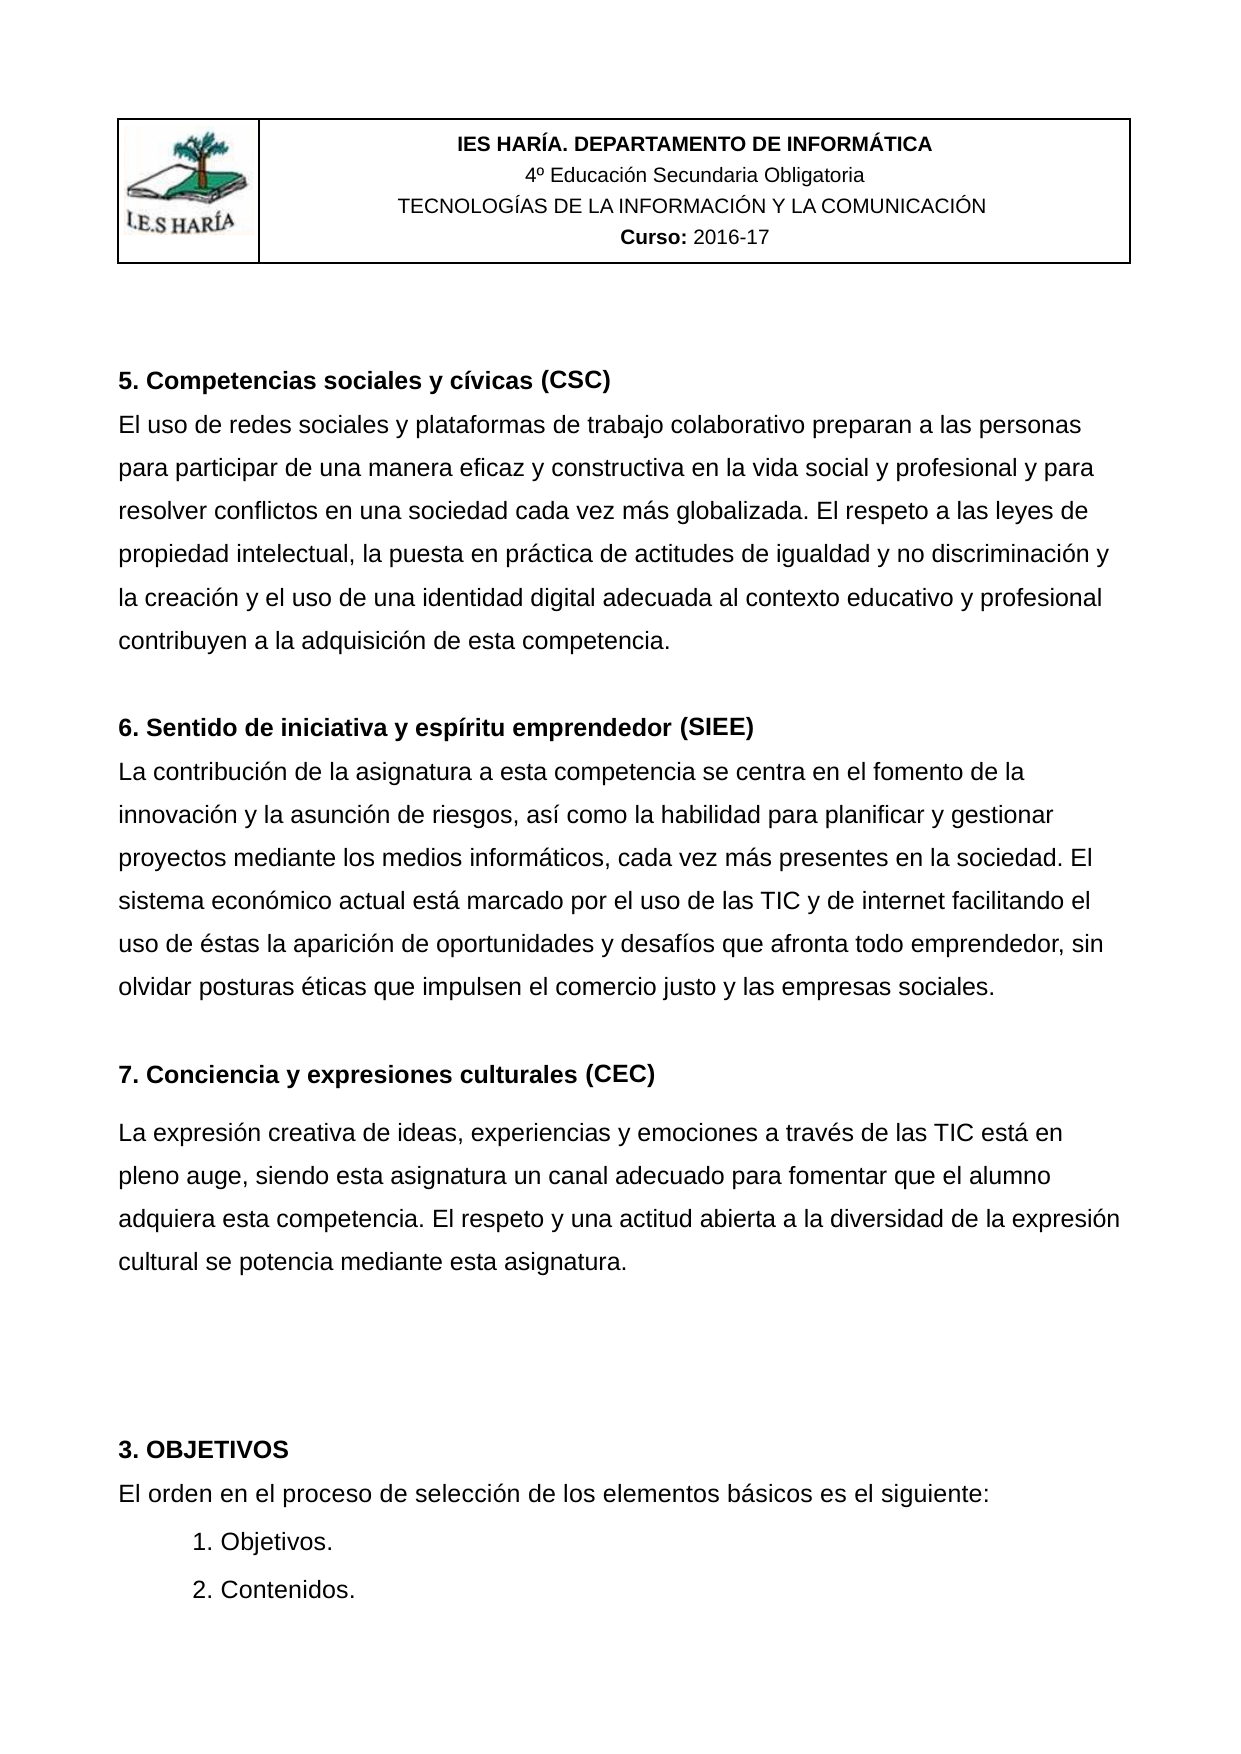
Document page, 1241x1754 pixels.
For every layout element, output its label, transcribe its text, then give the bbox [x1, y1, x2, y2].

text 6. Sentido de iniciativa y espíritu emprendedor (SIEE) [118, 712, 1122, 742]
picture [123, 126, 254, 235]
text El orden en el proceso de selección de los elementos básicos es el siguiente: [118, 1479, 1122, 1509]
text 1. Objetivos. [118, 1527, 1122, 1557]
subtitle 3. OBJETIVOS [118, 1435, 1122, 1464]
text 7. Conciencia y expresiones culturales (CEC) [118, 1058, 1122, 1088]
text El uso de redes sociales y plataformas de trabajo colaborativo preparan a las personas para participar de una manera eficaz y constructiva en la vida social y profesional y para resolver conflictos en una sociedad cada vez más globalizada. El respeto a las leyes de propiedad intelectual, la puesta en práctica de actitudes de igualdad y no discriminación y la creación y el uso de una identidad digital adecuada al contexto educativo y profesional contribuyen a la adquisición de esta competencia. [118, 410, 1122, 654]
text 5. Competencias sociales y cívicas (CSC) [118, 365, 1122, 395]
text La expresión creativa de ideas, experiencias y emociones a través de las TIC está en pleno auge, siendo esta asignatura un canal adecuado para fomentar que el alumno adquiera esta competencia. El respeto y una actitud abierta a la diversidad de la expresión cultural se potencia mediante esta asignatura. [118, 1118, 1122, 1276]
text 2. Contenidos. [118, 1575, 1122, 1605]
text La contribución de la asignatura a esta competencia se centra en el fomento de la innovación y la asunción de riesgos, así como la habilidad para planificar y gestionar proyectos mediante los medios informáticos, cada vez más presentes en la sociedad. El sistema económico actual está marcado por el uso de las TIC y de internet facilitando el uso de éstas la aparición de oportunidades y desafíos que afronta todo emprendedor, sin olvidar posturas éticas que impulsen el comercio justo y las empresas sociales. [118, 757, 1122, 1001]
